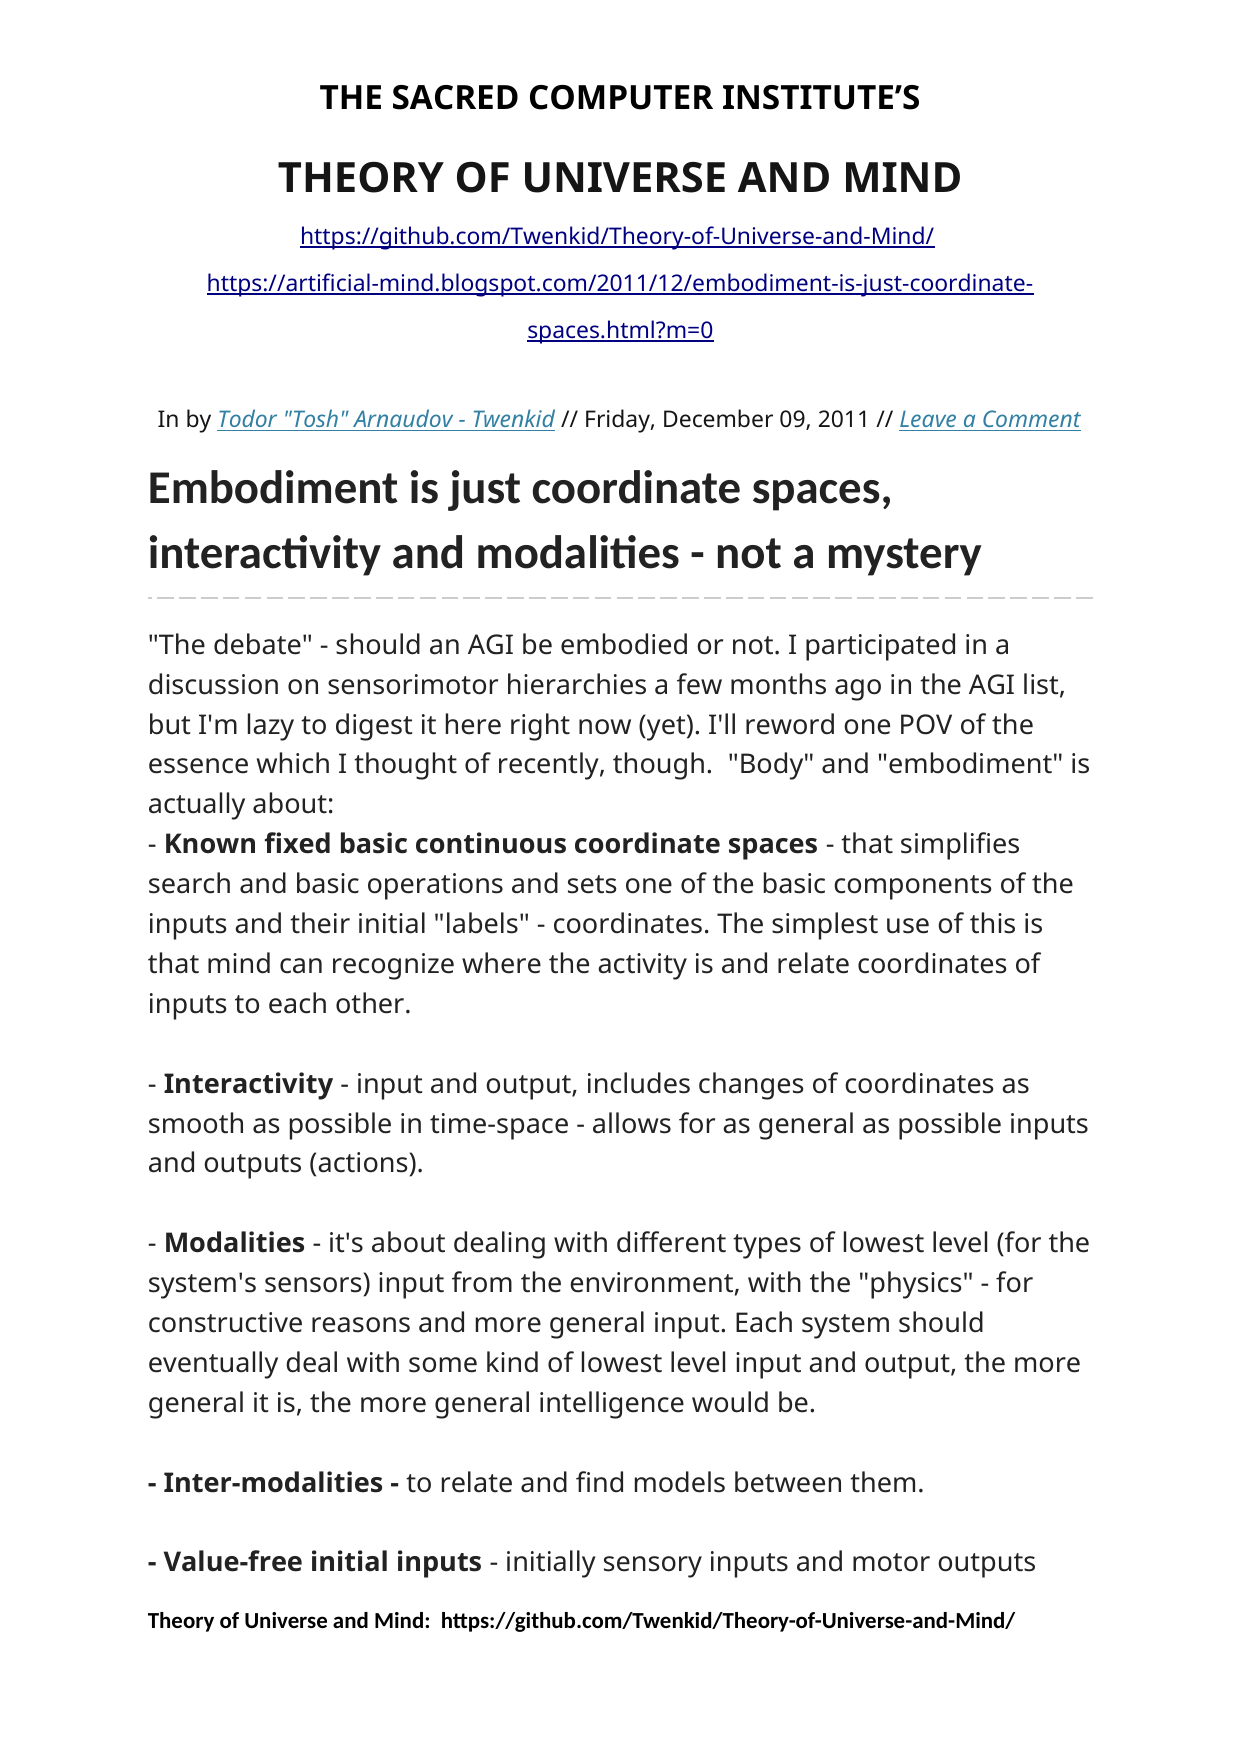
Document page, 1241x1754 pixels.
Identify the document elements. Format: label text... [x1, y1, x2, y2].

text THE SACRED COMPUTER INSTITUTE’S THEORY OF UNIVERSE AND MIND https://github.com/Twenkid/Theory-of-Universe-and-Mind/ https://artificial-mind.blogspot.com/2011/12/embodiment-is-just-coordinate-spaces.html?m=0 In by Todor "Tosh" Arnaudov - Twenkid // Friday, December 09, 2011 // Leave a Comment [148, 74, 1093, 434]
text "The debate" - should an AGI be embodied or not. I participated in a discussion on sensorimotor hierarchies a few months ago in the AGI list, but I'm lazy to digest it here right now (yet). I'll reword one POV of the essence which I thought of recently, though. "Body" and "embodiment" is actually about: - Known fixed basic continuous coordinate spaces - that simplifies search and basic operations and sets one of the basic components of the inputs and their initial "labels" - coordinates. The simplest use of this is that mind can recognize where the activity is and relate coordinates of inputs to each other. - Interactivity - input and output, includes changes of coordinates as smooth as possible in time-space - allows for as general as possible inputs and outputs (actions). - Modalities - it's about dealing with different types of lowest level (for the system's sensors) input from the environment, with the "physics" - for constructive reasons and more general input. Each system should eventually deal with some kind of lowest level input and output, the more general it is, the more general intelligence would be. - Inter-modalities - to relate and find models between them. - Value-free initial inputs - initially sensory inputs and motor outputs [148, 622, 1093, 1580]
subtitle Embodiment is just coordinate spaces, interactivity and modalities - not a mystery [148, 450, 1093, 599]
